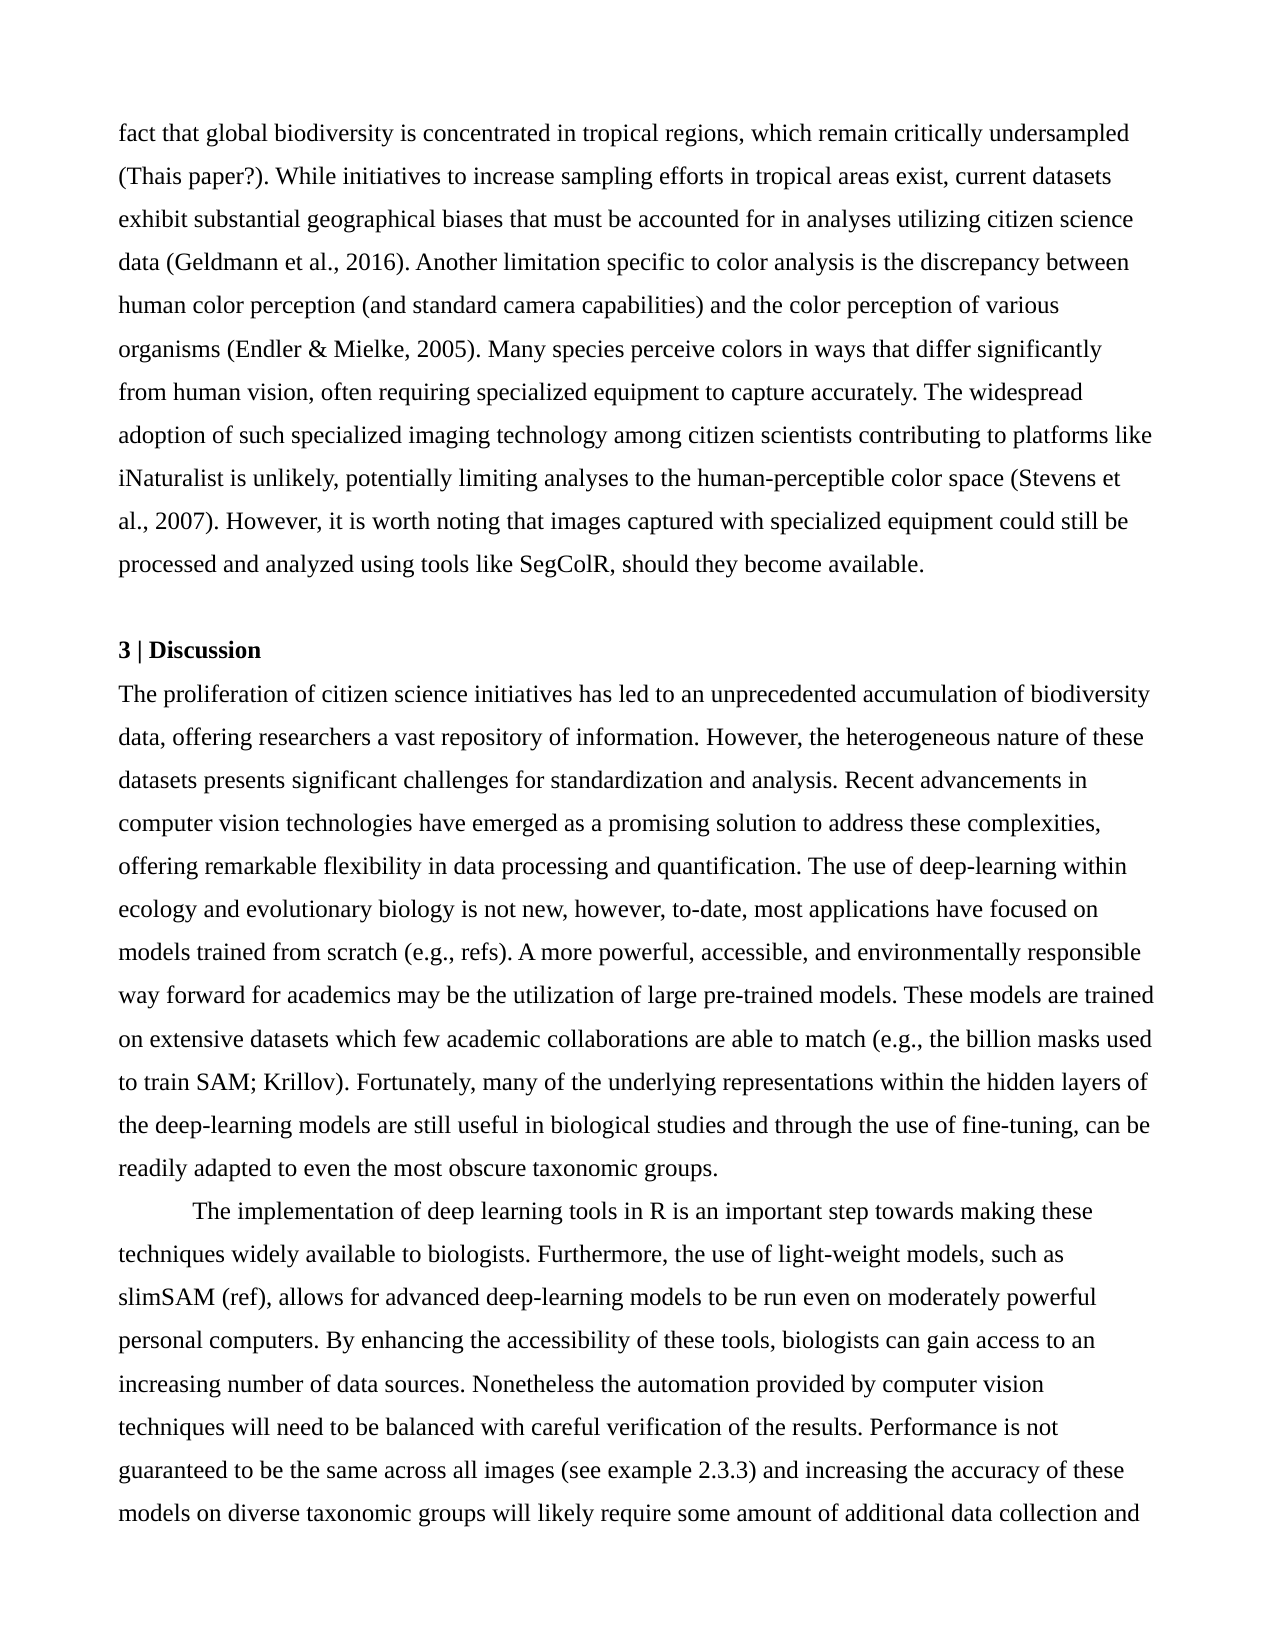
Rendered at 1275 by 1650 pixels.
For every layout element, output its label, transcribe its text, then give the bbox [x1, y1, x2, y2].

text The proliferation of citizen science initiatives has led to an unprecedented accumulation of biodiversity data, offering researchers a vast repository of information. However, the heterogeneous nature of these datasets presents significant challenges for standardization and analysis. Recent advancements in computer vision technologies have emerged as a promising solution to address these complexities, offering remarkable flexibility in data processing and quantification. The use of deep-learning within ecology and evolutionary biology is not new, however, to-date, most applications have focused on models trained from scratch (e.g., refs). A more powerful, accessible, and environmentally responsible way forward for academics may be the utilization of large pre-trained models. These models are trained on extensive datasets which few academic collaborations are able to match (e.g., the billion masks used to train SAM; Krillov). Fortunately, many of the underlying representations within the hidden layers of the deep-learning models are still useful in biological studies and through the use of fine-tuning, can be readily adapted to even the most obscure taxonomic groups. [118, 679, 1157, 1182]
text The implementation of deep learning tools in R is an important step towards making these techniques widely available to biologists. Furthermore, the use of light-weight models, such as slimSAM (ref), allows for advanced deep-learning models to be run even on moderately powerful personal computers. By enhancing the accessibility of these tools, biologists can gain access to an increasing number of data sources. Nonetheless the automation provided by computer vision techniques will need to be balanced with careful verification of the results. Performance is not guaranteed to be the same across all images (see example 2.3.3) and increasing the accuracy of these models on diverse taxonomic groups will likely require some amount of additional data collection and [118, 1196, 1157, 1527]
text fact that global biodiversity is concentrated in tropical regions, which remain critically undersampled (Thais paper?). While initiatives to increase sampling efforts in tropical areas exist, current datasets exhibit substantial geographical biases that must be accounted for in analyses utilizing citizen science data (Geldmann et al., 2016). Another limitation specific to color analysis is the discrepancy between human color perception (and standard camera capabilities) and the color perception of various organisms (Endler & Mielke, 2005). Many species perceive colors in ways that differ significantly from human vision, often requiring specialized equipment to capture accurately. The widespread adoption of such specialized imaging technology among citizen scientists contributing to platforms like iNaturalist is unlikely, potentially limiting analyses to the human-perceptible color space (Stevens et al., 2007). However, it is worth noting that images captured with specialized equipment could still be processed and analyzed using tools like SegColR, should they become available. [118, 118, 1157, 578]
text 3 | Discussion [118, 636, 1157, 664]
